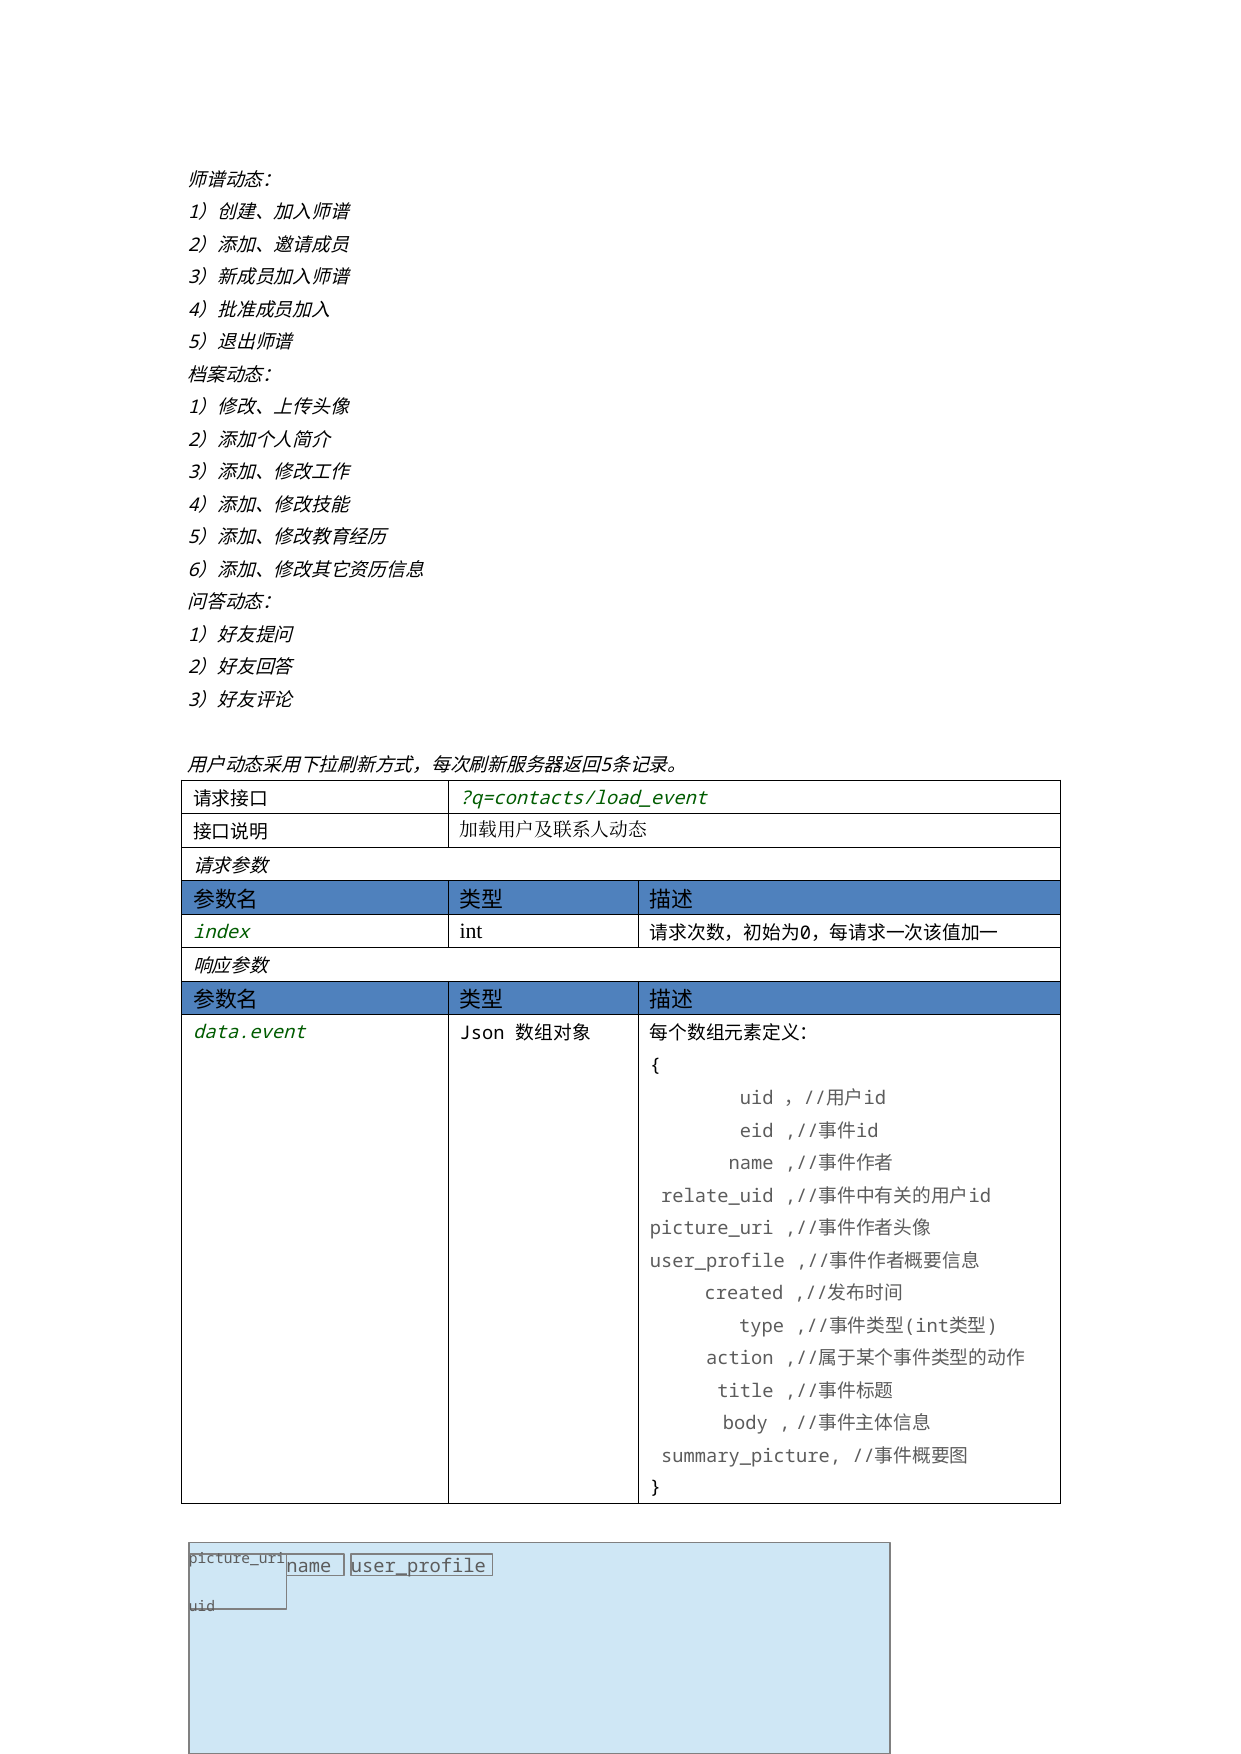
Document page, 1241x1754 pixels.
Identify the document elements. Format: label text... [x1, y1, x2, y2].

text 5）添加、修改教育经历 [187, 519, 1053, 552]
text 4）添加、修改技能 [187, 487, 1053, 519]
table_cell 描述 [639, 881, 1060, 914]
table_cell Json 数组对象 [449, 1015, 638, 1503]
table_cell 请求参数 [182, 848, 1060, 880]
table_cell index [182, 915, 448, 947]
text 问答动态： [187, 584, 1053, 617]
text 1）创建、加入师谱 [187, 194, 1053, 227]
text 4）批准成员加入 [187, 292, 1053, 324]
text 师谱动态： [187, 162, 1053, 194]
table_cell int [449, 915, 638, 947]
table_cell 接口说明 [182, 814, 448, 847]
table_cell 加载用户及联系人动态 [449, 814, 1060, 847]
table_cell 描述 [639, 982, 1060, 1014]
text 3）好友评论 [187, 682, 1053, 714]
table_cell 每个数组元素定义： { uid ，//用户id eid ,//事件id name ,//事件作者 relate_uid ,//事件中有关的用户id picture_uri ,//事件作者头像user_profile ,//事件作者概要信息 created ,//发布时间 type ,//事件类型(int类型) action ,//属于某个事件类型的动作 title ,//事件标题 body , //事件主体信息 summary_picture, //事件概要图 } [639, 1015, 1060, 1503]
text 1）好友提问 [187, 617, 1053, 649]
text 5）退出师谱 [187, 324, 1053, 357]
table_cell data.event [182, 1015, 448, 1503]
table_cell 参数名 [182, 881, 448, 914]
text 3）添加、修改工作 [187, 454, 1053, 487]
text 6）添加、修改其它资历信息 [187, 552, 1053, 584]
text 1）修改、上传头像 [187, 389, 1053, 422]
table_cell 请求次数，初始为0，每请求一次该值加一 [639, 915, 1060, 947]
text 3）新成员加入师谱 [187, 259, 1053, 292]
text 2）添加、邀请成员 [187, 227, 1053, 259]
text 用户动态采用下拉刷新方式，每次刷新服务器返回5条记录。 [187, 747, 1053, 779]
table_header 请求接口 [182, 781, 448, 813]
table_header ?q=contacts/load_event [449, 781, 1060, 813]
table_cell 类型 [449, 982, 638, 1014]
table_cell 响应参数 [182, 948, 1060, 981]
text 档案动态： [187, 357, 1053, 389]
text 2）好友回答 [187, 649, 1053, 682]
table_cell 参数名 [182, 982, 448, 1014]
text 2）添加个人简介 [187, 422, 1053, 454]
table_cell 类型 [449, 881, 638, 914]
